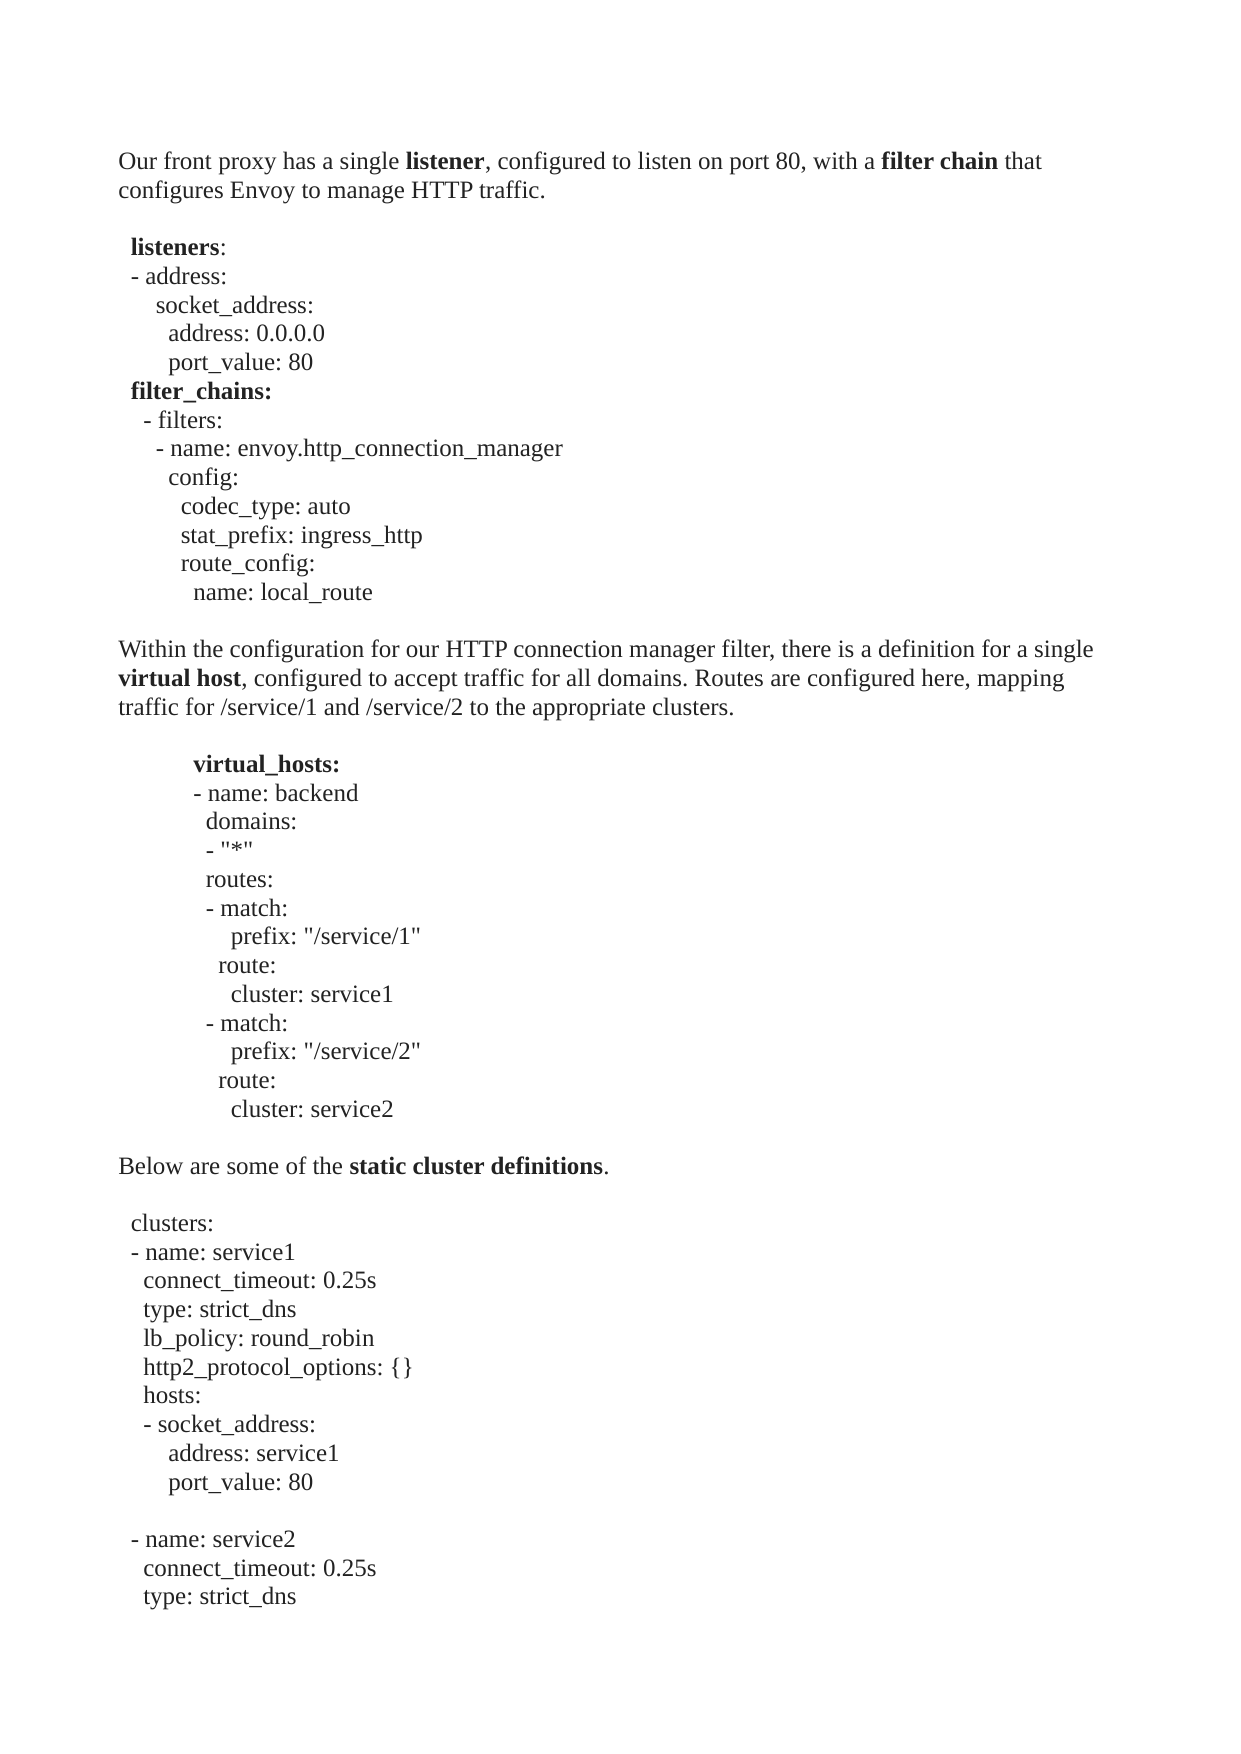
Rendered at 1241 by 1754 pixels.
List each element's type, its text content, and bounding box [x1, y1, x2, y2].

text cluster: service1 [118, 979, 1122, 1008]
text route_config: [118, 548, 1122, 577]
text connect_timeout: 0.25s [118, 1266, 1122, 1294]
text - name: envoy.http_connection_manager [118, 433, 1122, 462]
text - name: service2 [118, 1524, 1122, 1553]
text routes: [118, 864, 1122, 893]
text - filters: [118, 405, 1122, 433]
text port_value: 80 [118, 1467, 1122, 1496]
text stat_prefix: ingress_http [118, 520, 1122, 548]
text config: [118, 462, 1122, 491]
text Our front proxy has a single listener, configured to listen on port 80, with a filter chain that configures Envoy to manage HTTP traffic. [118, 146, 1122, 204]
text route: [118, 950, 1122, 979]
text - socket_address: [118, 1409, 1122, 1438]
text - match: [118, 1008, 1122, 1036]
text socket_address: [118, 290, 1122, 318]
text lb_policy: round_robin [118, 1323, 1122, 1352]
text Below are some of the static cluster definitions. [118, 1151, 1122, 1180]
text - address: [118, 261, 1122, 290]
text prefix: "/service/2" [118, 1036, 1122, 1065]
text listeners: [118, 232, 1122, 261]
text name: local_route [118, 577, 1122, 606]
text port_value: 80 [118, 347, 1122, 376]
text - name: service1 [118, 1237, 1122, 1266]
text connect_timeout: 0.25s [118, 1553, 1122, 1581]
text clusters: [118, 1208, 1122, 1237]
text hosts: [118, 1381, 1122, 1409]
text address: service1 [118, 1438, 1122, 1467]
text route: [118, 1065, 1122, 1094]
text - "*" [118, 835, 1122, 864]
text - name: backend [118, 778, 1122, 806]
text codec_type: auto [118, 491, 1122, 520]
text type: strict_dns [118, 1581, 1122, 1610]
text - match: [118, 893, 1122, 921]
text Within the configuration for our HTTP connection manager filter, there is a definition for a single virtual host, configured to accept traffic for all domains. Routes are configured here, mapping traffic for /service/1 and /service/2 to the appropriate clusters. [118, 634, 1122, 721]
text address: 0.0.0.0 [118, 318, 1122, 347]
text domains: [118, 806, 1122, 835]
text cluster: service2 [118, 1094, 1122, 1123]
text filter_chains: [118, 376, 1122, 405]
text prefix: "/service/1" [118, 921, 1122, 950]
text http2_protocol_options: {} [118, 1352, 1122, 1381]
text virtual_hosts: [118, 749, 1122, 778]
text type: strict_dns [118, 1294, 1122, 1323]
